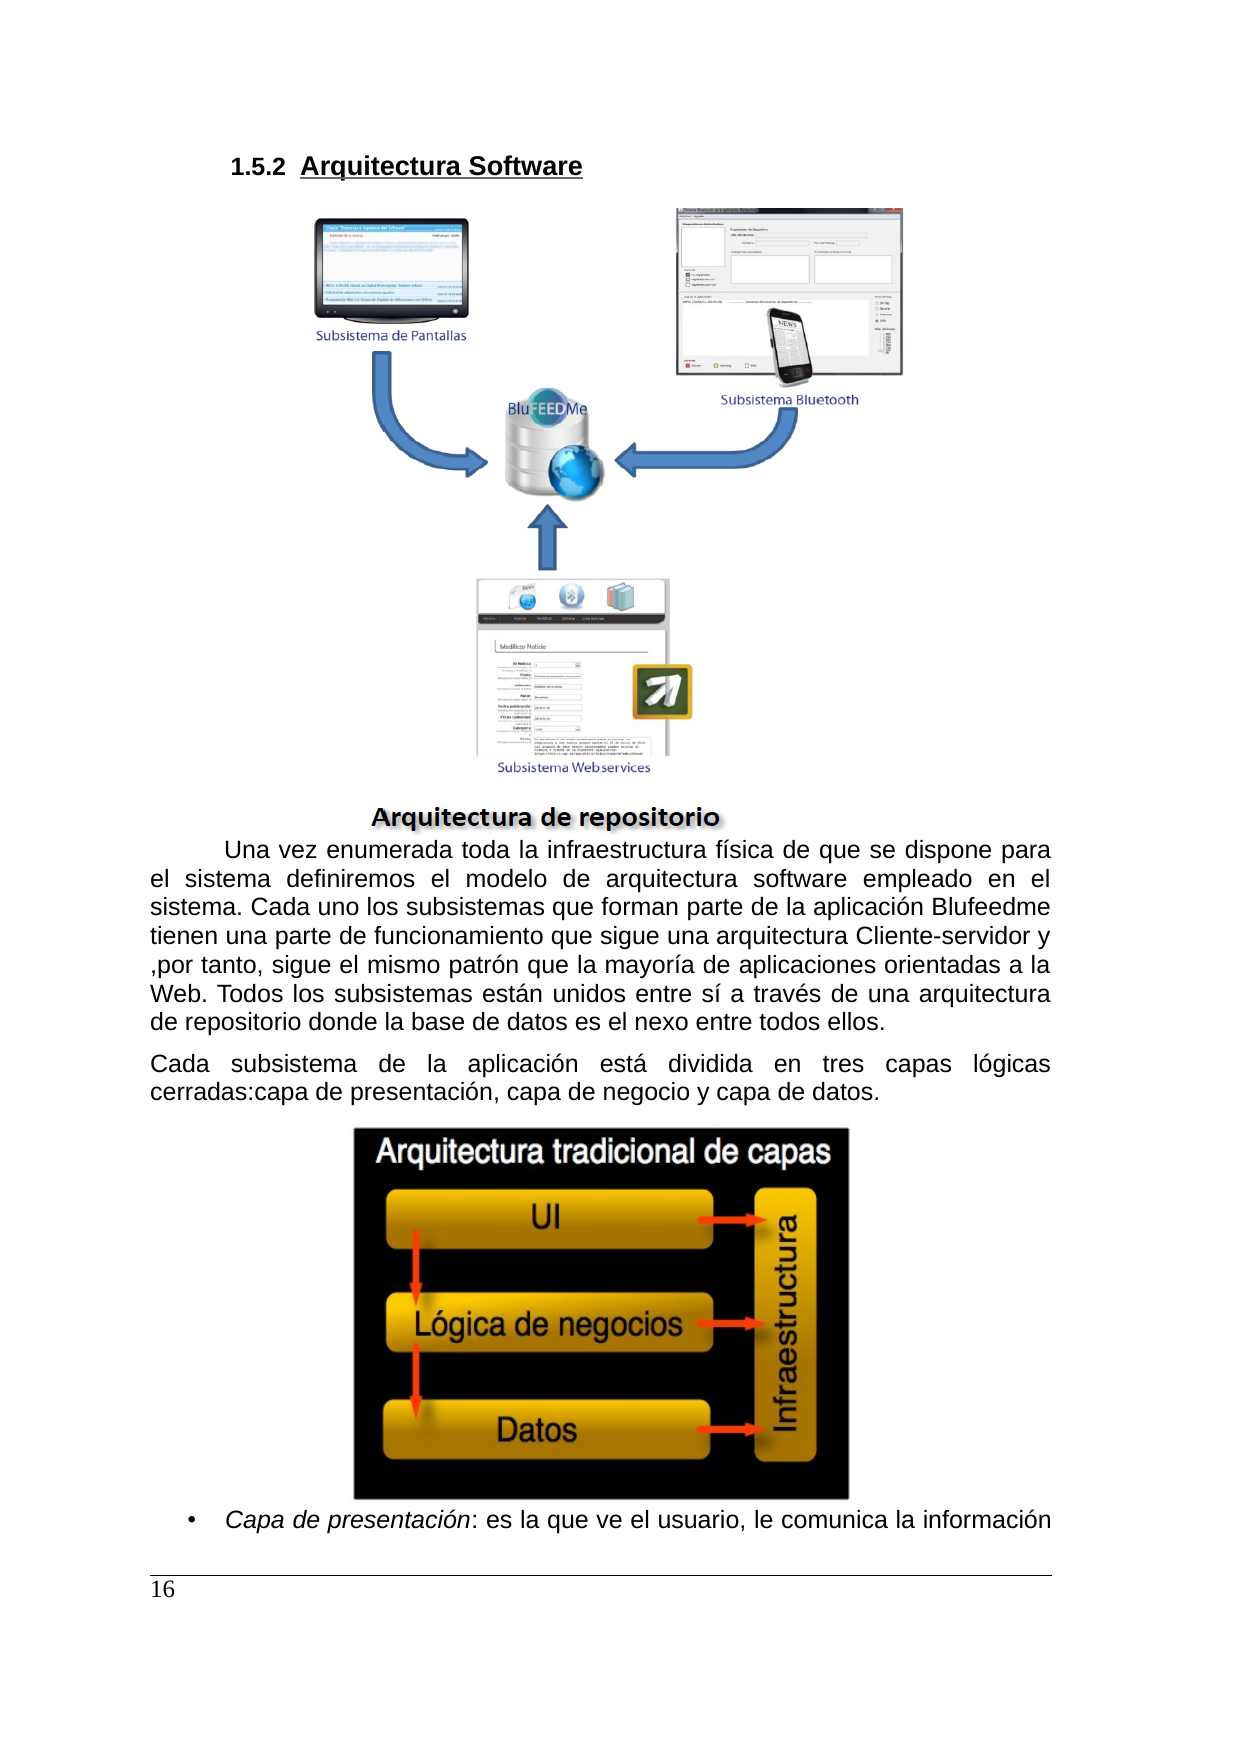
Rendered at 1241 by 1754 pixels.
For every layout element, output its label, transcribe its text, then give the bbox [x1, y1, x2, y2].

picture [349, 1124, 853, 1505]
list Capa de presentación: es la que ve el usuario, le comunica la información [187, 1118, 1052, 1534]
text Una vez enumerada toda la infraestructura física de que se dispone para el sistema definiremos el modelo de arquitectura software empleado en el sistema. Cada uno los subsistemas que forman parte de la aplicación Blufeedme tienen una parte de funcionamiento que sigue una arquitectura Cliente-servidor y ,por tanto, sigue el mismo patrón que la mayoría de aplicaciones orientadas a la Web. Todos los subsistemas están unidos entre sí a través de una arquitectura de repositorio donde la base de datos es el nexo entre todos ellos. [150, 194, 1052, 1036]
subtitle Arquitectura Software [223, 150, 1052, 181]
text Cada subsistema de la aplicación está dividida en tres capas lógicas cerradas:capa de presentación, capa de negocio y capa de datos. [150, 1048, 1052, 1106]
